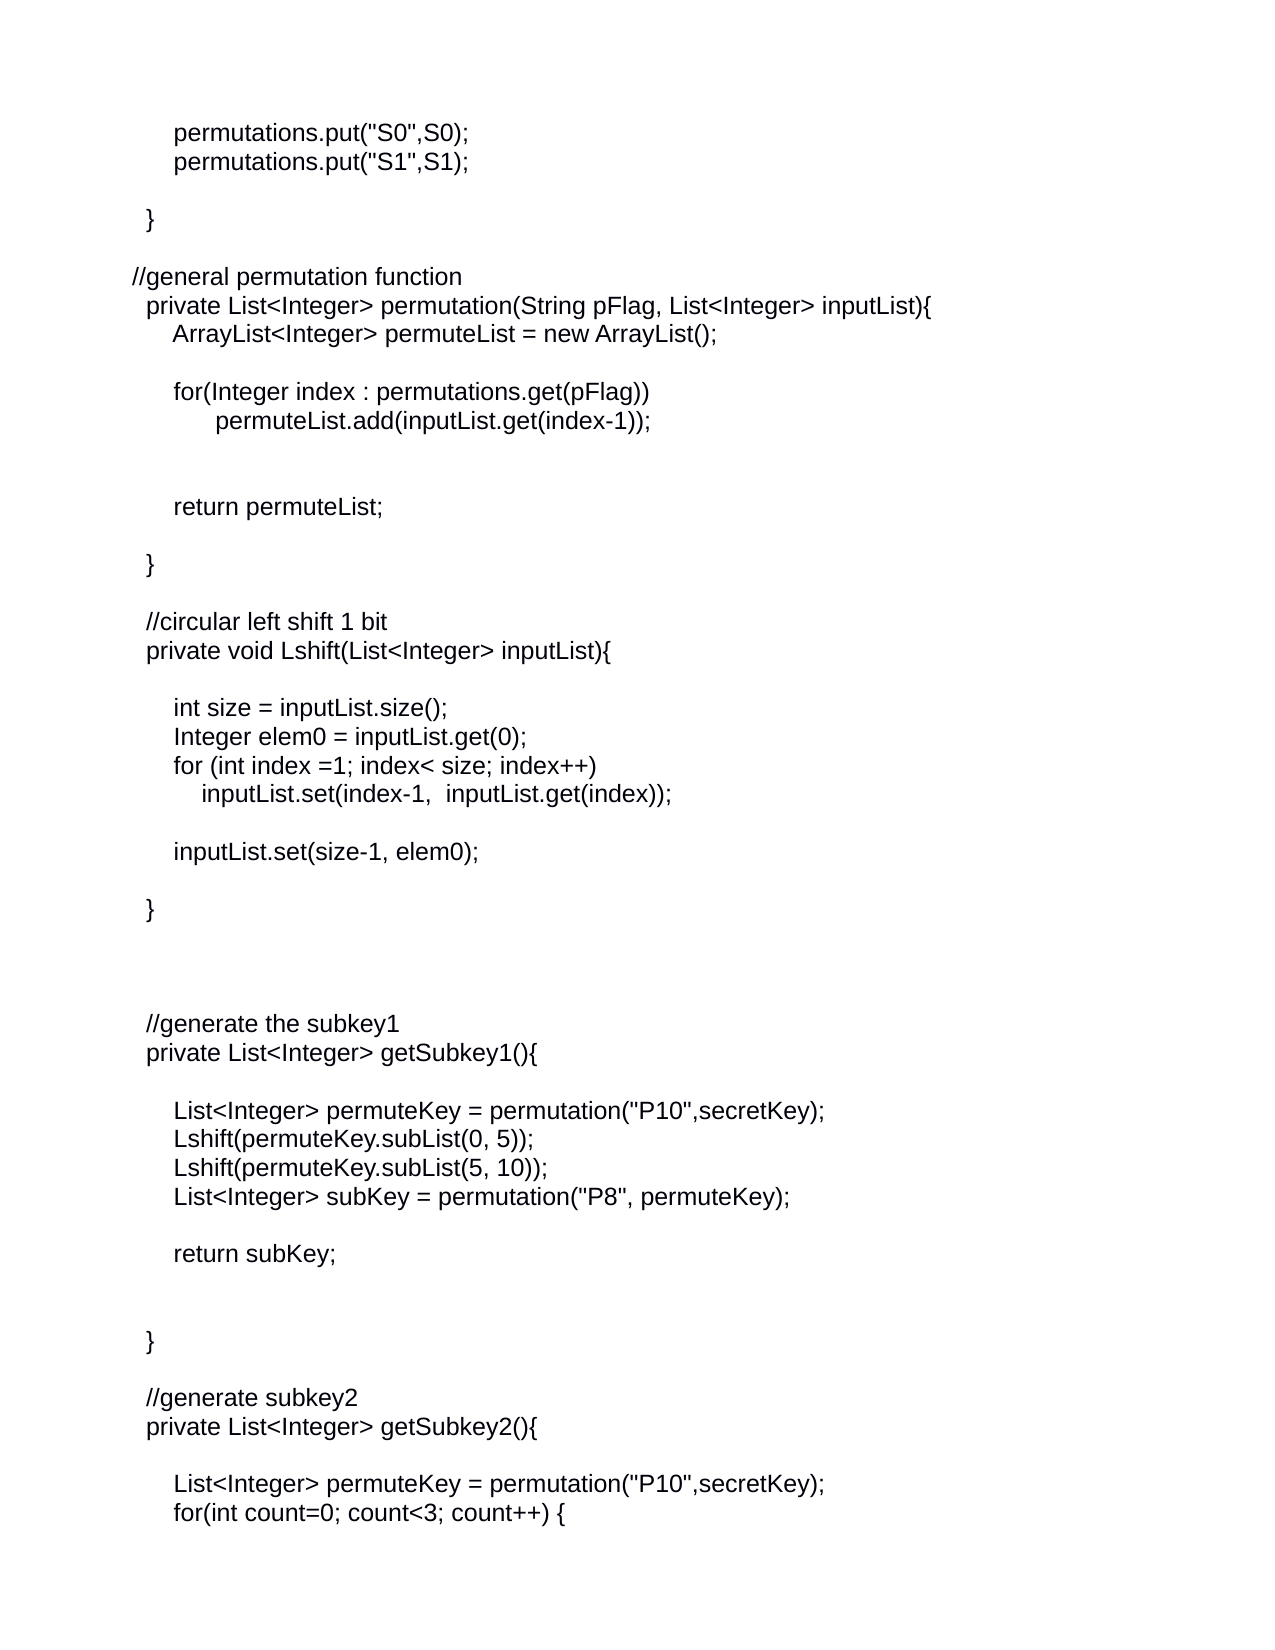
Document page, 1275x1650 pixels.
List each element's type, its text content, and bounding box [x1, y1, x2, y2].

text permuteList.add(inputList.get(index-1)); [118, 406, 1157, 434]
text private void Lshift(List<Integer> inputList){ [118, 636, 1157, 664]
text //generate subkey2 [118, 1383, 1157, 1412]
text inputList.set(index-1, inputList.get(index)); [118, 779, 1157, 808]
text return subKey; [118, 1239, 1157, 1268]
text private List<Integer> permutation(String pFlag, List<Integer> inputList){ [118, 291, 1157, 319]
text inputList.set(size-1, elem0); [118, 837, 1157, 866]
text permutations.put("S1",S1); [118, 147, 1157, 176]
text List<Integer> permuteKey = permutation("P10",secretKey); [118, 1096, 1157, 1124]
text } [118, 204, 1157, 233]
text Integer elem0 = inputList.get(0); [118, 722, 1157, 751]
text //circular left shift 1 bit [118, 607, 1157, 636]
text ArrayList<Integer> permuteList = new ArrayList(); [118, 319, 1157, 348]
text private List<Integer> getSubkey1(){ [118, 1038, 1157, 1067]
text permutations.put("S0",S0); [118, 118, 1157, 147]
text return permuteList; [118, 492, 1157, 521]
text int size = inputList.size(); [118, 693, 1157, 722]
text //general permutation function [118, 262, 1157, 291]
text } [118, 894, 1157, 923]
text } [118, 1326, 1157, 1354]
text private List<Integer> getSubkey2(){ [118, 1412, 1157, 1441]
text Lshift(permuteKey.subList(0, 5)); [118, 1124, 1157, 1153]
text } [118, 549, 1157, 578]
text for(int count=0; count<3; count++) { [118, 1498, 1157, 1527]
text //generate the subkey1 [118, 1009, 1157, 1038]
text List<Integer> subKey = permutation("P8", permuteKey); [118, 1182, 1157, 1211]
text for (int index =1; index< size; index++) [118, 751, 1157, 779]
text for(Integer index : permutations.get(pFlag)) [118, 377, 1157, 406]
text List<Integer> permuteKey = permutation("P10",secretKey); [118, 1469, 1157, 1498]
text Lshift(permuteKey.subList(5, 10)); [118, 1153, 1157, 1182]
